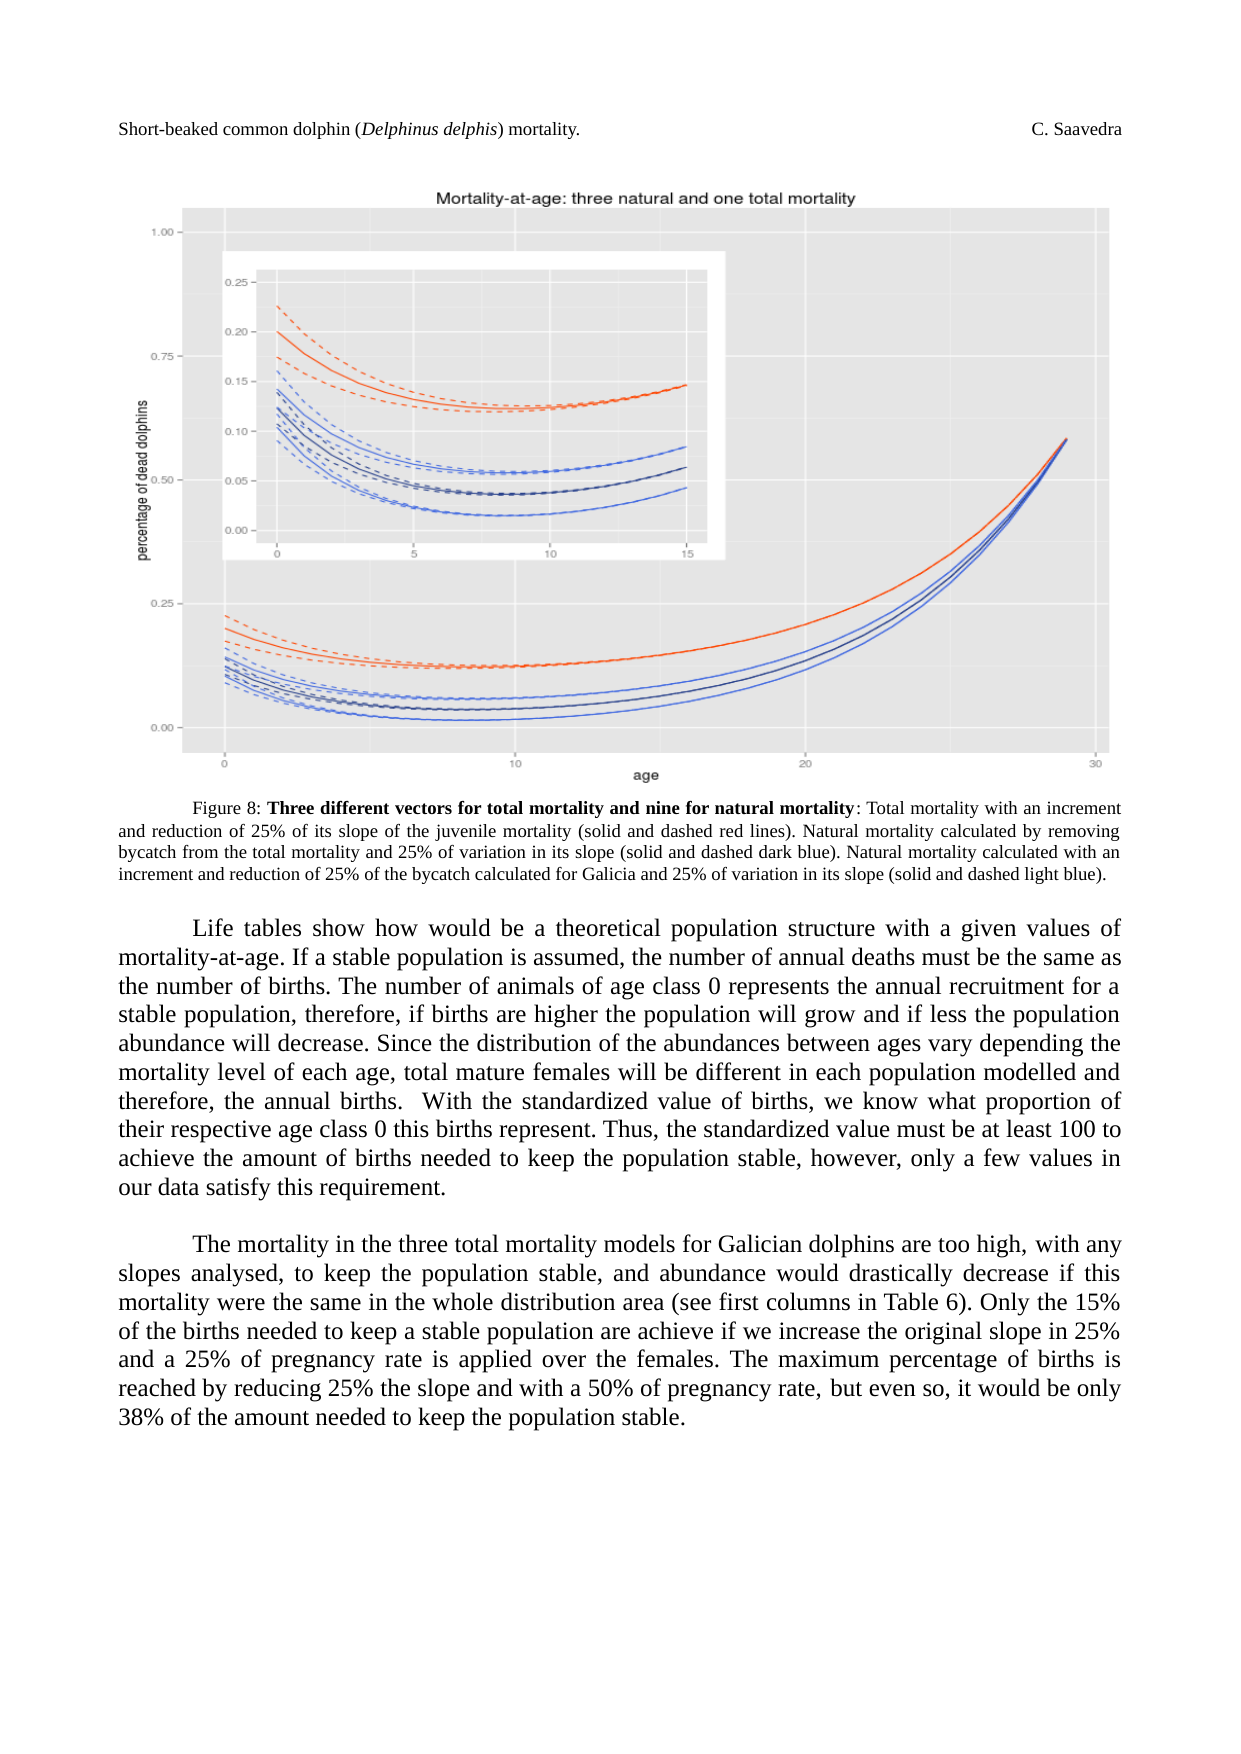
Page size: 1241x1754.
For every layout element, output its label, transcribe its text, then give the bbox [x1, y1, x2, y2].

text Life tables show how would be a theoretical population structure with a given values of mortality-at-age. If a stable population is assumed, the number of annual deaths must be the same as the number of births. The number of animals of age class 0 represents the annual recruitment for a stable population, therefore, if births are higher the population will grow and if less the population abundance will decrease. Since the distribution of the abundances between ages vary depending the mortality level of each age, total mature females will be different in each population modelled and therefore, the annual births. With the standardized value of births, we know what proportion of their respective age class 0 this births represent. Thus, the standardized value must be at least 100 to achieve the amount of births needed to keep the population stable, however, only a few values in our data satisfy this requirement. [118, 913, 1122, 1201]
text Figure 8: Three different vectors for total mortality and nine for natural mortality: Total mortality with an increment and reduction of 25% of its slope of the juvenile mortality (solid and dashed red lines). Natural mortality calculated by removing bycatch from the total mortality and 25% of variation in its slope (solid and dashed dark blue). Natural mortality calculated with an increment and reduction of 25% of the bycatch calculated for Galicia and 25% of variation in its slope (solid and dashed light blue). [118, 169, 1122, 884]
picture [122, 175, 1127, 791]
text The mortality in the three total mortality models for Galician dolphins are too high, with any slopes analysed, to keep the population stable, and abundance would drastically decrease if this mortality were the same in the whole distribution area (see first columns in Table 6). Only the 15% of the births needed to keep a stable population are achieve if we increase the original slope in 25% and a 25% of pregnancy rate is applied over the females. The maximum percentage of births is reached by reducing 25% the slope and with a 50% of pregnancy rate, but even so, it would be only 38% of the amount needed to keep the population stable. [118, 1229, 1122, 1431]
